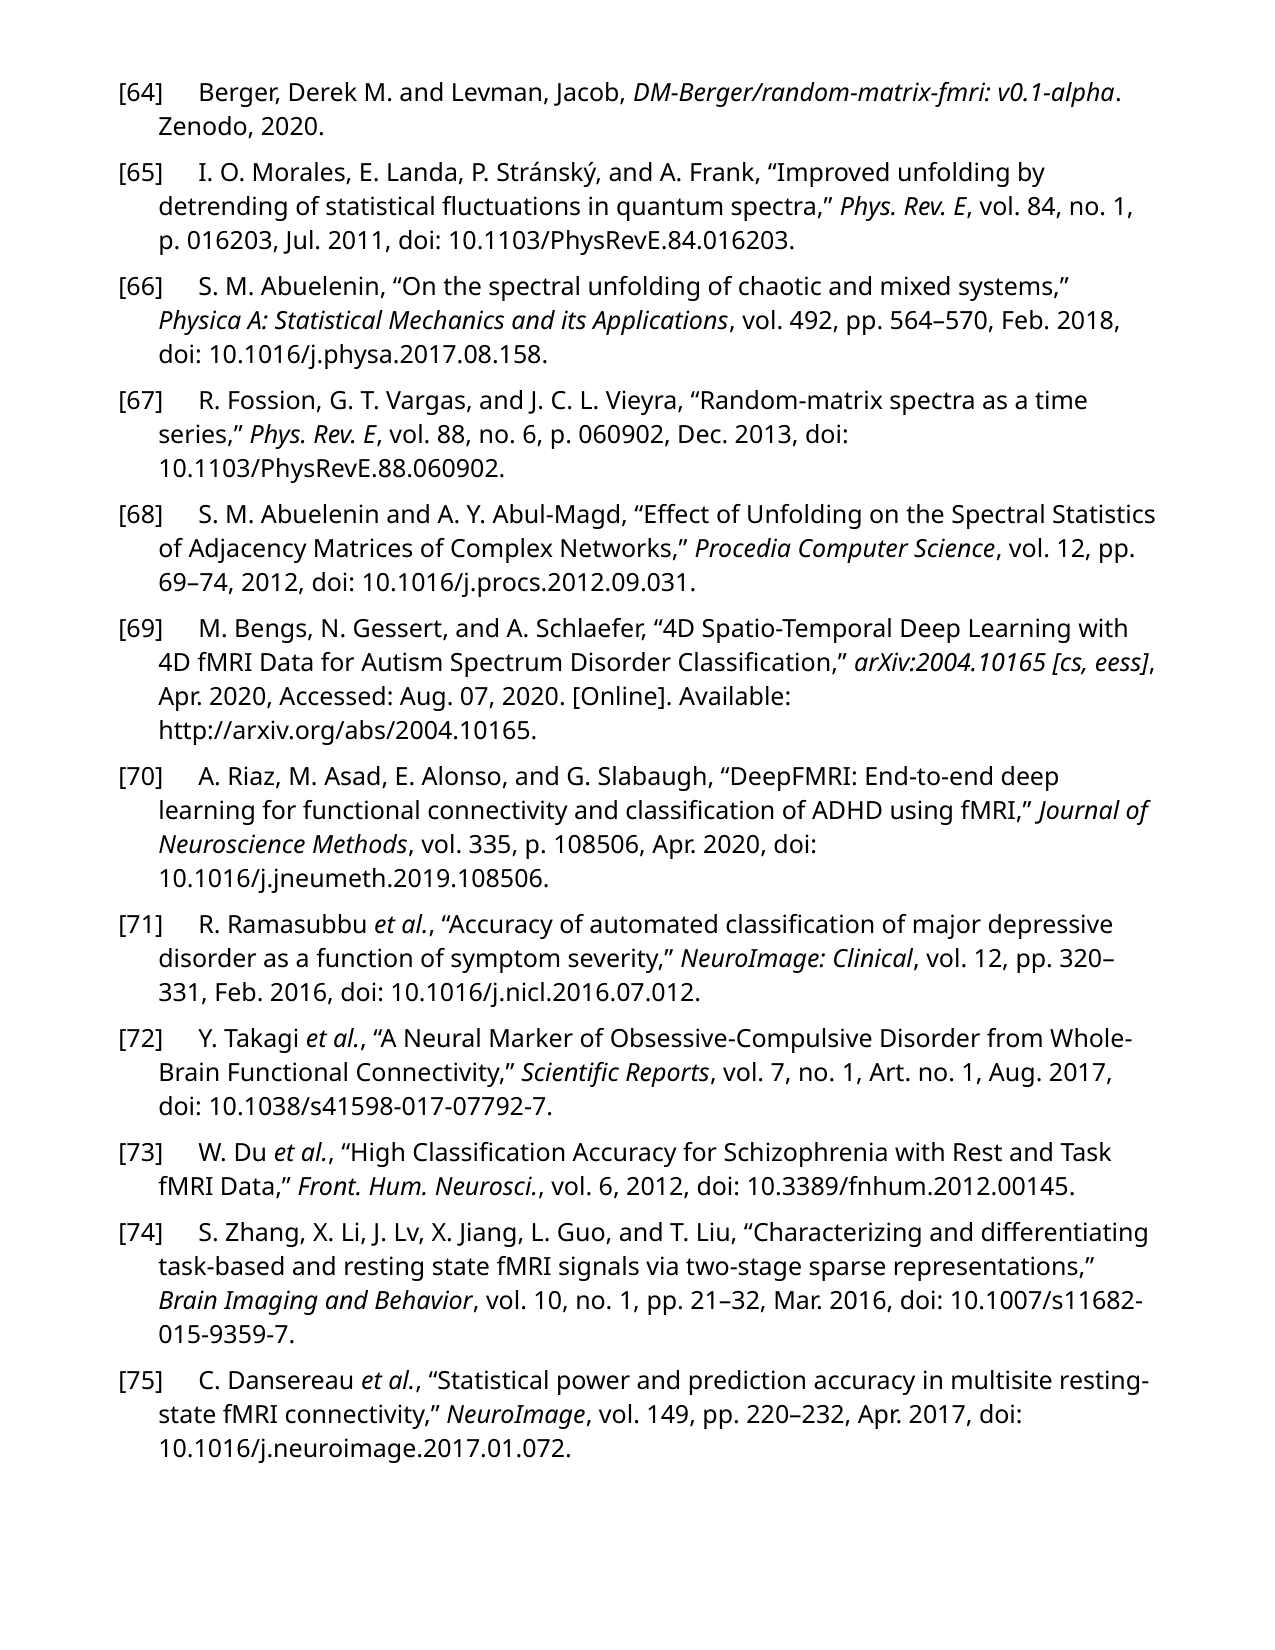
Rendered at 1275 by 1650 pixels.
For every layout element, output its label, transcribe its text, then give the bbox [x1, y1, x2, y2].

text [72] Y. Takagi et al., “A Neural Marker of Obsessive-Compulsive Disorder from Whole-Brain Functional Connectivity,” Scientific Reports, vol. 7, no. 1, Art. no. 1, Aug. 2017, doi: 10.1038/s41598-017-07792-7. [118, 1021, 1157, 1123]
text [67] R. Fossion, G. T. Vargas, and J. C. L. Vieyra, “Random-matrix spectra as a time series,” Phys. Rev. E, vol. 88, no. 6, p. 060902, Dec. 2013, doi: 10.1103/PhysRevE.88.060902. [118, 383, 1157, 485]
text [68] S. M. Abuelenin and A. Y. Abul-Magd, “Effect of Unfolding on the Spectral Statistics of Adjacency Matrices of Complex Networks,” Procedia Computer Science, vol. 12, pp. 69–74, 2012, doi: 10.1016/j.procs.2012.09.031. [118, 497, 1157, 599]
text [66] S. M. Abuelenin, “On the spectral unfolding of chaotic and mixed systems,” Physica A: Statistical Mechanics and its Applications, vol. 492, pp. 564–570, Feb. 2018, doi: 10.1016/j.physa.2017.08.158. [118, 269, 1157, 371]
text [71] R. Ramasubbu et al., “Accuracy of automated classification of major depressive disorder as a function of symptom severity,” NeuroImage: Clinical, vol. 12, pp. 320–331, Feb. 2016, doi: 10.1016/j.nicl.2016.07.012. [118, 907, 1157, 1009]
text [65] I. O. Morales, E. Landa, P. Stránský, and A. Frank, “Improved unfolding by detrending of statistical fluctuations in quantum spectra,” Phys. Rev. E, vol. 84, no. 1, p. 016203, Jul. 2011, doi: 10.1103/PhysRevE.84.016203. [118, 155, 1157, 257]
text [64] Berger, Derek M. and Levman, Jacob, DM-Berger/random-matrix-fmri: v0.1-alpha. Zenodo, 2020. [118, 75, 1157, 143]
text [69] M. Bengs, N. Gessert, and A. Schlaefer, “4D Spatio-Temporal Deep Learning with 4D fMRI Data for Autism Spectrum Disorder Classification,” arXiv:2004.10165 [cs, eess], Apr. 2020, Accessed: Aug. 07, 2020. [Online]. Available: http://arxiv.org/abs/2004.10165. [118, 611, 1157, 747]
text [75] C. Dansereau et al., “Statistical power and prediction accuracy in multisite resting-state fMRI connectivity,” NeuroImage, vol. 149, pp. 220–232, Apr. 2017, doi: 10.1016/j.neuroimage.2017.01.072. [118, 1363, 1157, 1465]
text [70] A. Riaz, M. Asad, E. Alonso, and G. Slabaugh, “DeepFMRI: End-to-end deep learning for functional connectivity and classification of ADHD using fMRI,” Journal of Neuroscience Methods, vol. 335, p. 108506, Apr. 2020, doi: 10.1016/j.jneumeth.2019.108506. [118, 759, 1157, 895]
text [74] S. Zhang, X. Li, J. Lv, X. Jiang, L. Guo, and T. Liu, “Characterizing and differentiating task-based and resting state fMRI signals via two-stage sparse representations,” Brain Imaging and Behavior, vol. 10, no. 1, pp. 21–32, Mar. 2016, doi: 10.1007/s11682-015-9359-7. [118, 1214, 1157, 1351]
text [73] W. Du et al., “High Classification Accuracy for Schizophrenia with Rest and Task fMRI Data,” Front. Hum. Neurosci., vol. 6, 2012, doi: 10.3389/fnhum.2012.00145. [118, 1135, 1157, 1203]
